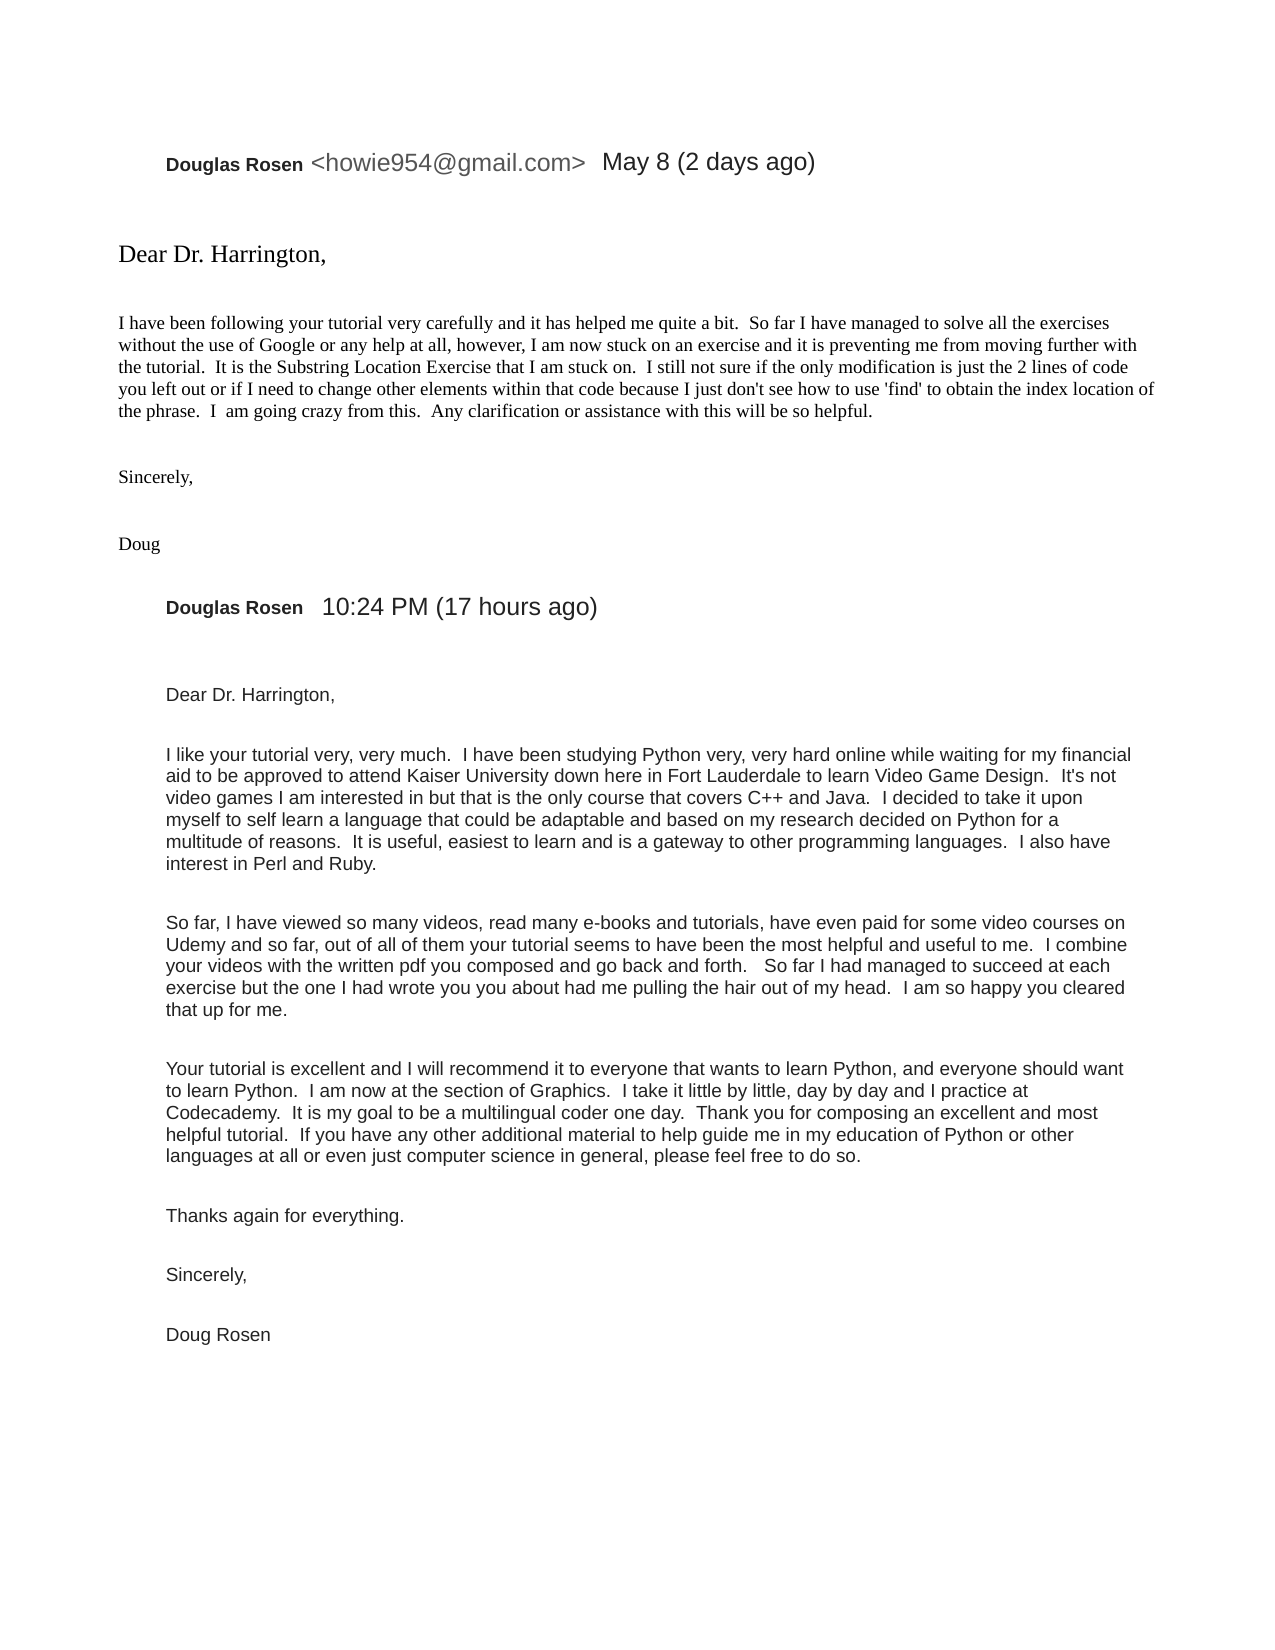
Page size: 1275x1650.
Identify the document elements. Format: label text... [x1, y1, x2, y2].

table_header [608, 592, 740, 635]
table_header [166, 147, 600, 178]
table_header [820, 147, 826, 178]
text Your tutorial is excellent and I will recommend it to everyone that wants to learn Python, and everyone should want to learn Python. I am now at the section of Graphics. I take it little by little, day by day and I practice at Codecademy. It is my goal to be a multilingual coder one day. Thank you for composing an excellent and most helpful tutorial. If you have any other additional material to help guide me in my education of Python or other languages at all or even just computer science in general, please feel free to do so. [166, 1058, 1133, 1167]
text I like your tutorial very, very much. I have been studying Python very, very hard online while waiting for my financial aid to be approved to attend Kaiser University down here in Fort Lauderdale to learn Video Game Design. It's not video games I am interested in but that is the only course that covers C++ and Java. I decided to take it upon myself to self learn a language that could be adaptable and based on my research decided on Python for a multitude of reasons. It is useful, easiest to learn and is a gateway to other programming languages. I also have interest in Perl and Ruby. [166, 743, 1133, 874]
text Dear Dr. Harrington, [118, 239, 1157, 267]
text Doug Rosen [166, 1323, 1133, 1345]
text Thanks again for everything. [166, 1204, 1133, 1226]
text Doug [118, 532, 1157, 554]
table_cell [166, 623, 608, 635]
table_header May 8 (2 days ago) [600, 147, 820, 178]
table_header 10:24 PM (17 hours ago) [319, 592, 603, 623]
table_header [603, 592, 608, 623]
table_header [826, 147, 950, 189]
text So far, I have viewed so many videos, read many e-books and tutorials, have even paid for some video courses on Udemy and so far, out of all of them your tutorial seems to have been the most helpful and useful to me. I combine your videos with the written pdf you composed and go back and forth. So far I had managed to succeed at each exercise but the one I had wrote you you about had me pulling the hair out of my head. I am so happy you cleared that up for me. [166, 912, 1133, 1020]
text Dear Dr. Harrington, [166, 684, 1133, 706]
table_header Douglas Rosen [166, 597, 314, 618]
text I have been following your tutorial very carefully and it has helped me quite a bit. So far I have managed to solve all the exercises without the use of Google or any help at all, however, I am now stuck on an exercise and it is preventing me from moving further with the tutorial. It is the Substring Location Exercise that I am stuck on. I still not sure if the only modification is just the 2 lines of code you left out or if I need to change other elements within that code because I just don't see how to use 'find' to obtain the index location of the phrase. I am going crazy from this. Any clarification or assistance with this will be so helpful. [118, 312, 1157, 421]
table_cell [166, 178, 826, 189]
table_header [166, 592, 319, 623]
table_header Douglas Rosen <howie954@gmail.com> [166, 148, 596, 177]
text Sincerely, [118, 466, 1157, 488]
text Sincerely, [166, 1264, 1133, 1286]
